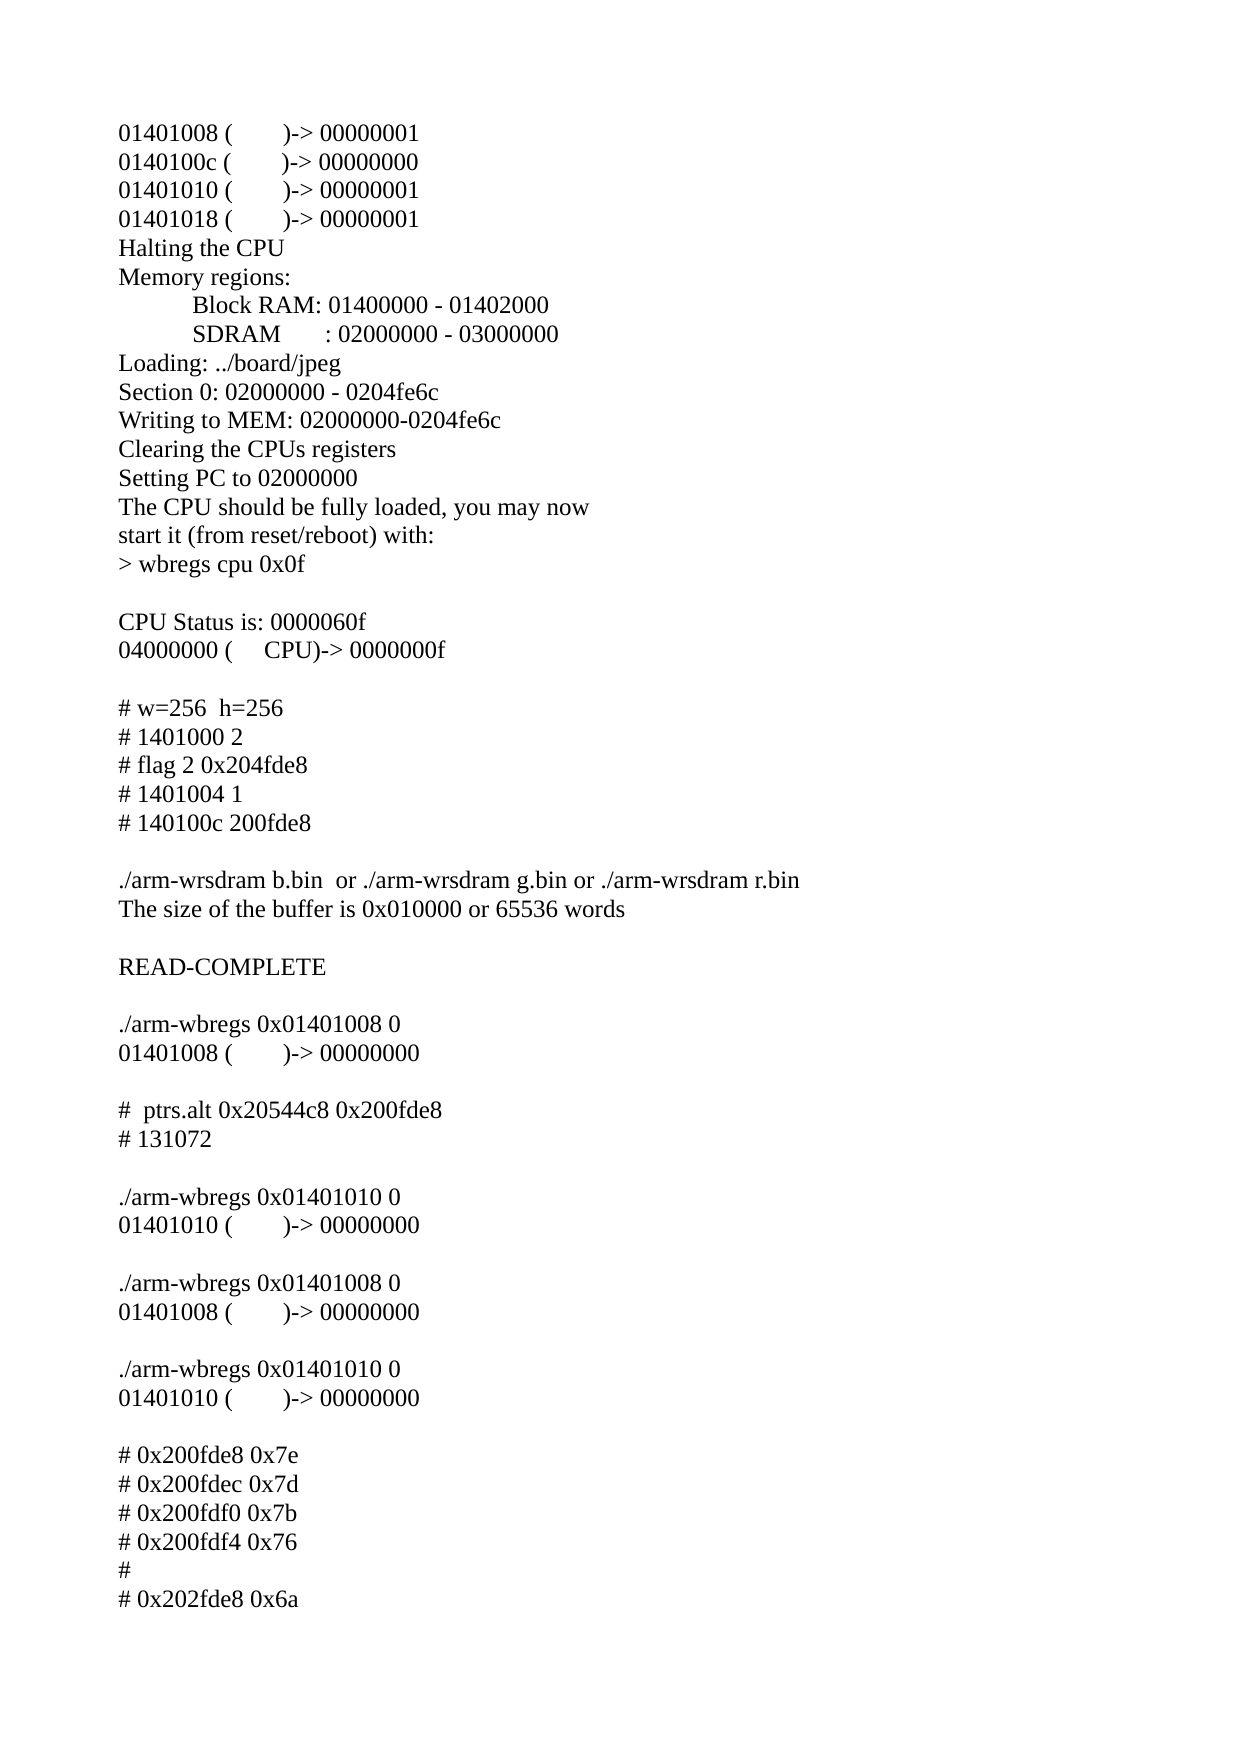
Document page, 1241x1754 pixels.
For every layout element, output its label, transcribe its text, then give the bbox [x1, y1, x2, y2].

text ./arm-wrsdram b.bin or ./arm-wrsdram g.bin or ./arm-wrsdram r.bin [118, 866, 1122, 894]
text # w=256 h=256 [118, 693, 1122, 722]
text # flag 2 0x204fde8 [118, 751, 1122, 779]
text # [118, 1556, 1122, 1584]
text ./arm-wbregs 0x01401010 0 [118, 1354, 1122, 1383]
text READ-COMPLETE [118, 952, 1122, 981]
text # 140100c 200fde8 [118, 808, 1122, 837]
text 01401010 ( )-> 00000000 [118, 1383, 1122, 1412]
text # 0x200fdf0 0x7b [118, 1498, 1122, 1527]
text # 131072 [118, 1124, 1122, 1153]
text 01401008 ( )-> 00000000 [118, 1297, 1122, 1326]
text SDRAM : 02000000 - 03000000 [118, 319, 1122, 348]
text # 1401000 2 [118, 722, 1122, 751]
text Block RAM: 01400000 - 01402000 [118, 291, 1122, 319]
text The size of the buffer is 0x010000 or 65536 words [118, 894, 1122, 923]
text 01401010 ( )-> 00000000 [118, 1211, 1122, 1239]
text > wbregs cpu 0x0f [118, 549, 1122, 578]
text # 0x200fdf4 0x76 [118, 1527, 1122, 1556]
text CPU Status is: 0000060f [118, 607, 1122, 636]
text Loading: ../board/jpeg [118, 348, 1122, 377]
text Clearing the CPUs registers [118, 434, 1122, 463]
text ./arm-wbregs 0x01401008 0 [118, 1009, 1122, 1038]
text 01401018 ( )-> 00000001 [118, 204, 1122, 233]
text Setting PC to 02000000 [118, 463, 1122, 492]
text 01401008 ( )-> 00000000 [118, 1038, 1122, 1067]
text # 1401004 1 [118, 779, 1122, 808]
text 01401010 ( )-> 00000001 [118, 176, 1122, 204]
text # 0x202fde8 0x6a [118, 1584, 1122, 1613]
text Memory regions: [118, 262, 1122, 291]
text 01401008 ( )-> 00000001 [118, 118, 1122, 147]
text Halting the CPU [118, 233, 1122, 262]
text 04000000 ( CPU)-> 0000000f [118, 636, 1122, 664]
text # 0x200fde8 0x7e [118, 1441, 1122, 1469]
text Writing to MEM: 02000000-0204fe6c [118, 406, 1122, 434]
text start it (from reset/reboot) with: [118, 521, 1122, 549]
text # 0x200fdec 0x7d [118, 1469, 1122, 1498]
text The CPU should be fully loaded, you may now [118, 492, 1122, 521]
text Section 0: 02000000 - 0204fe6c [118, 377, 1122, 406]
text ./arm-wbregs 0x01401010 0 [118, 1182, 1122, 1211]
text # ptrs.alt 0x20544c8 0x200fde8 [118, 1096, 1122, 1124]
text 0140100c ( )-> 00000000 [118, 147, 1122, 176]
text ./arm-wbregs 0x01401008 0 [118, 1268, 1122, 1297]
